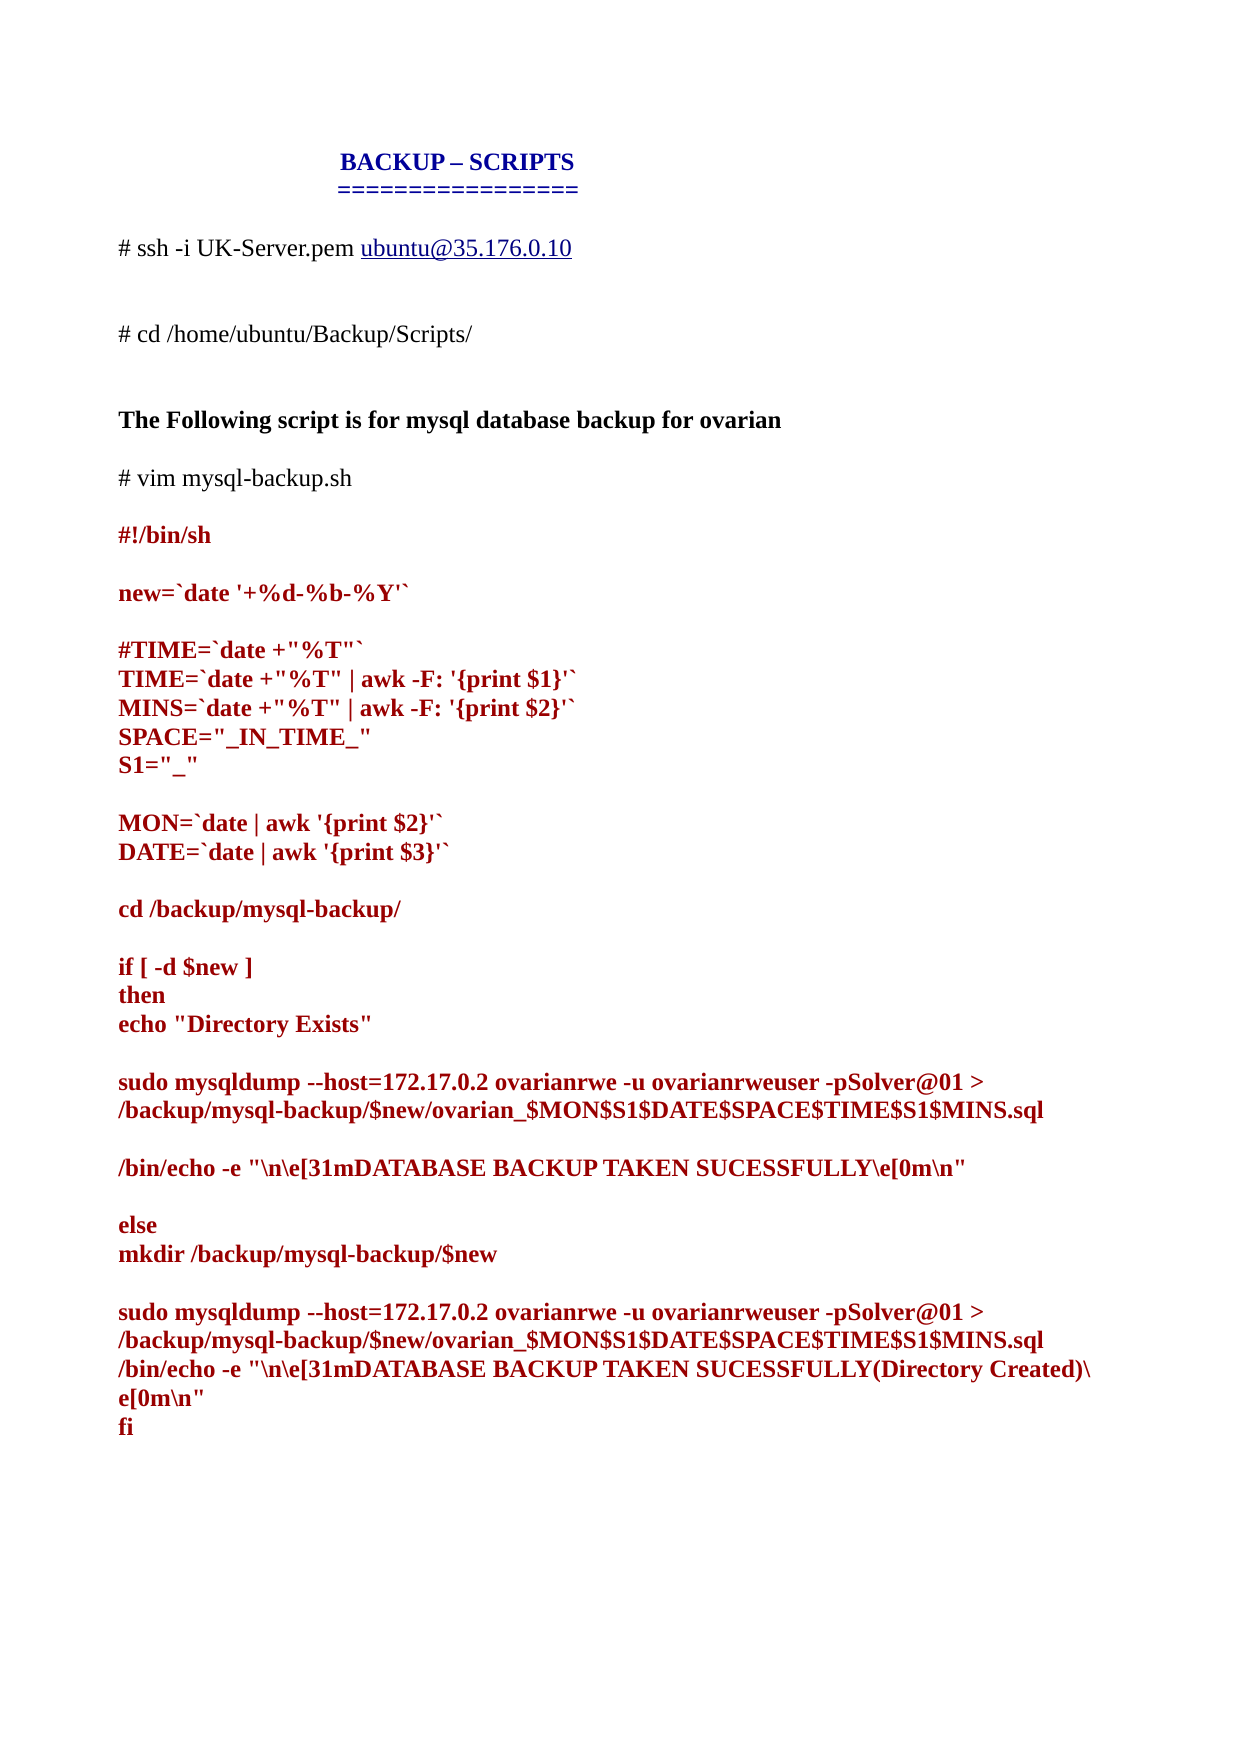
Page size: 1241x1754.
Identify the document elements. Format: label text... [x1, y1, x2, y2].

text then [118, 981, 1122, 1009]
text /bin/echo -e "\n\e[31mDATABASE BACKUP TAKEN SUCESSFULLY\e[0m\n" [118, 1153, 1122, 1182]
text MON=`date | awk '{print $2}'` [118, 808, 1122, 837]
text BACKUP – SCRIPTS [118, 147, 1122, 176]
text cd /backup/mysql-backup/ [118, 894, 1122, 923]
text # ssh -i UK-Server.pem ubuntu@35.176.0.10 [118, 233, 1122, 262]
text TIME=`date +"%T" | awk -F: '{print $1}'` [118, 664, 1122, 693]
text if [ -d $new ] [118, 952, 1122, 981]
text # vim mysql-backup.sh [118, 463, 1122, 492]
text # cd /home/ubuntu/Backup/Scripts/ [118, 319, 1122, 348]
text sudo mysqldump --host=172.17.0.2 ovarianrwe -u ovarianrweuser -pSolver@01 > /backup/mysql-backup/$new/ovarian_$MON$S1$DATE$SPACE$TIME$S1$MINS.sql [118, 1067, 1122, 1124]
text else [118, 1211, 1122, 1239]
text MINS=`date +"%T" | awk -F: '{print $2}'` [118, 693, 1122, 722]
text sudo mysqldump --host=172.17.0.2 ovarianrwe -u ovarianrweuser -pSolver@01 > /backup/mysql-backup/$new/ovarian_$MON$S1$DATE$SPACE$TIME$S1$MINS.sql [118, 1297, 1122, 1354]
text mkdir /backup/mysql-backup/$new [118, 1239, 1122, 1268]
text /bin/echo -e "\n\e[31mDATABASE BACKUP TAKEN SUCESSFULLY(Directory Created)\e[0m\n" [118, 1354, 1122, 1412]
text S1="_" [118, 751, 1122, 779]
text new=`date '+%d-%b-%Y'` [118, 578, 1122, 607]
text echo "Directory Exists" [118, 1009, 1122, 1038]
text fi [118, 1412, 1122, 1441]
text ================= [118, 176, 1122, 204]
text #TIME=`date +"%T"` [118, 636, 1122, 664]
text DATE=`date | awk '{print $3}'` [118, 837, 1122, 866]
text The Following script is for mysql database backup for ovarian [118, 406, 1122, 434]
text SPACE="_IN_TIME_" [118, 722, 1122, 751]
text #!/bin/sh [118, 521, 1122, 549]
